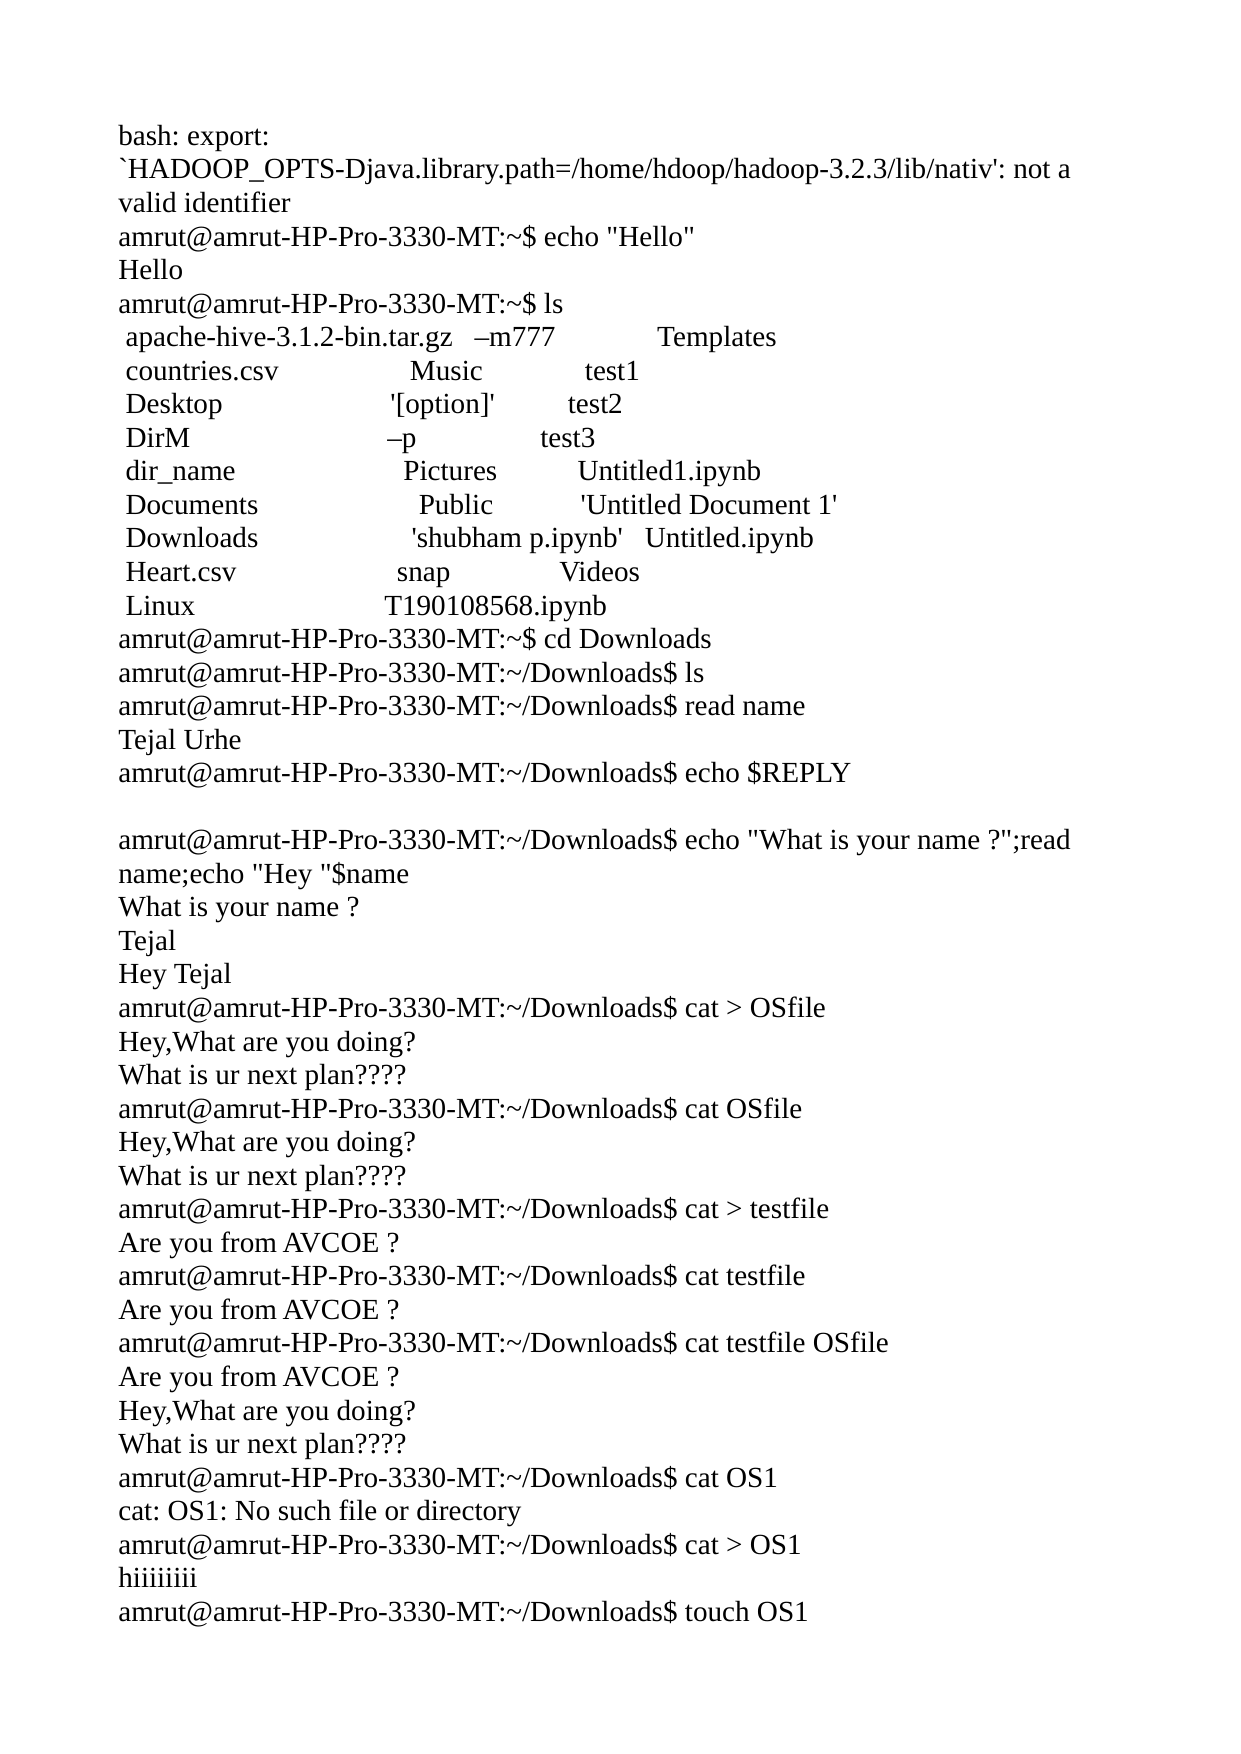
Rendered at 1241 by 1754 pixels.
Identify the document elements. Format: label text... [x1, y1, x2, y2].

text Are you from AVCOE ? [118, 1292, 1122, 1326]
text Hey,What are you doing? [118, 1393, 1122, 1426]
text Desktop '[option]' test2 [118, 386, 1122, 420]
text amrut@amrut-HP-Pro-3330-MT:~/Downloads$ cat OS1 [118, 1460, 1122, 1493]
text Hello [118, 252, 1122, 286]
text Hey,What are you doing? [118, 1024, 1122, 1057]
text dir_name Pictures Untitled1.ipynb [118, 453, 1122, 487]
text Linux T190108568.ipynb [118, 588, 1122, 621]
text countries.csv Music test1 [118, 353, 1122, 386]
text cat: OS1: No such file or directory [118, 1493, 1122, 1527]
text amrut@amrut-HP-Pro-3330-MT:~/Downloads$ cat > OSfile [118, 990, 1122, 1024]
text apache-hive-3.1.2-bin.tar.gz –m777 Templates [118, 319, 1122, 353]
text What is ur next plan???? [118, 1057, 1122, 1091]
text amrut@amrut-HP-Pro-3330-MT:~/Downloads$ cat testfile OSfile [118, 1326, 1122, 1359]
text What is your name ? [118, 889, 1122, 923]
text bash: export: `HADOOP_OPTS-Djava.library.path=/home/hdoop/hadoop-3.2.3/lib/nativ': not a valid identifier [118, 118, 1122, 219]
text amrut@amrut-HP-Pro-3330-MT:~/Downloads$ ls [118, 655, 1122, 688]
text Are you from AVCOE ? [118, 1359, 1122, 1393]
text amrut@amrut-HP-Pro-3330-MT:~/Downloads$ cat OSfile [118, 1091, 1122, 1124]
text amrut@amrut-HP-Pro-3330-MT:~/Downloads$ echo $REPLY [118, 755, 1122, 789]
text amrut@amrut-HP-Pro-3330-MT:~/Downloads$ cat > OS1 [118, 1527, 1122, 1560]
text amrut@amrut-HP-Pro-3330-MT:~$ echo "Hello" [118, 219, 1122, 252]
text amrut@amrut-HP-Pro-3330-MT:~/Downloads$ touch OS1 [118, 1594, 1122, 1627]
text amrut@amrut-HP-Pro-3330-MT:~/Downloads$ read name [118, 688, 1122, 722]
text amrut@amrut-HP-Pro-3330-MT:~$ ls [118, 286, 1122, 319]
text Tejal [118, 923, 1122, 957]
text amrut@amrut-HP-Pro-3330-MT:~/Downloads$ echo "What is your name ?";read name;echo "Hey "$name [118, 822, 1122, 889]
text DirM –p test3 [118, 420, 1122, 453]
text amrut@amrut-HP-Pro-3330-MT:~/Downloads$ cat testfile [118, 1258, 1122, 1292]
text Downloads 'shubham p.ipynb' Untitled.ipynb [118, 521, 1122, 554]
text Are you from AVCOE ? [118, 1225, 1122, 1258]
text hiiiiiiii [118, 1560, 1122, 1594]
text Heart.csv snap Videos [118, 554, 1122, 588]
text amrut@amrut-HP-Pro-3330-MT:~/Downloads$ cat > testfile [118, 1191, 1122, 1225]
text What is ur next plan???? [118, 1426, 1122, 1460]
text Hey,What are you doing? [118, 1124, 1122, 1158]
text Documents Public 'Untitled Document 1' [118, 487, 1122, 521]
text Tejal Urhe [118, 722, 1122, 755]
text What is ur next plan???? [118, 1158, 1122, 1191]
text Hey Tejal [118, 957, 1122, 990]
text amrut@amrut-HP-Pro-3330-MT:~$ cd Downloads [118, 621, 1122, 655]
